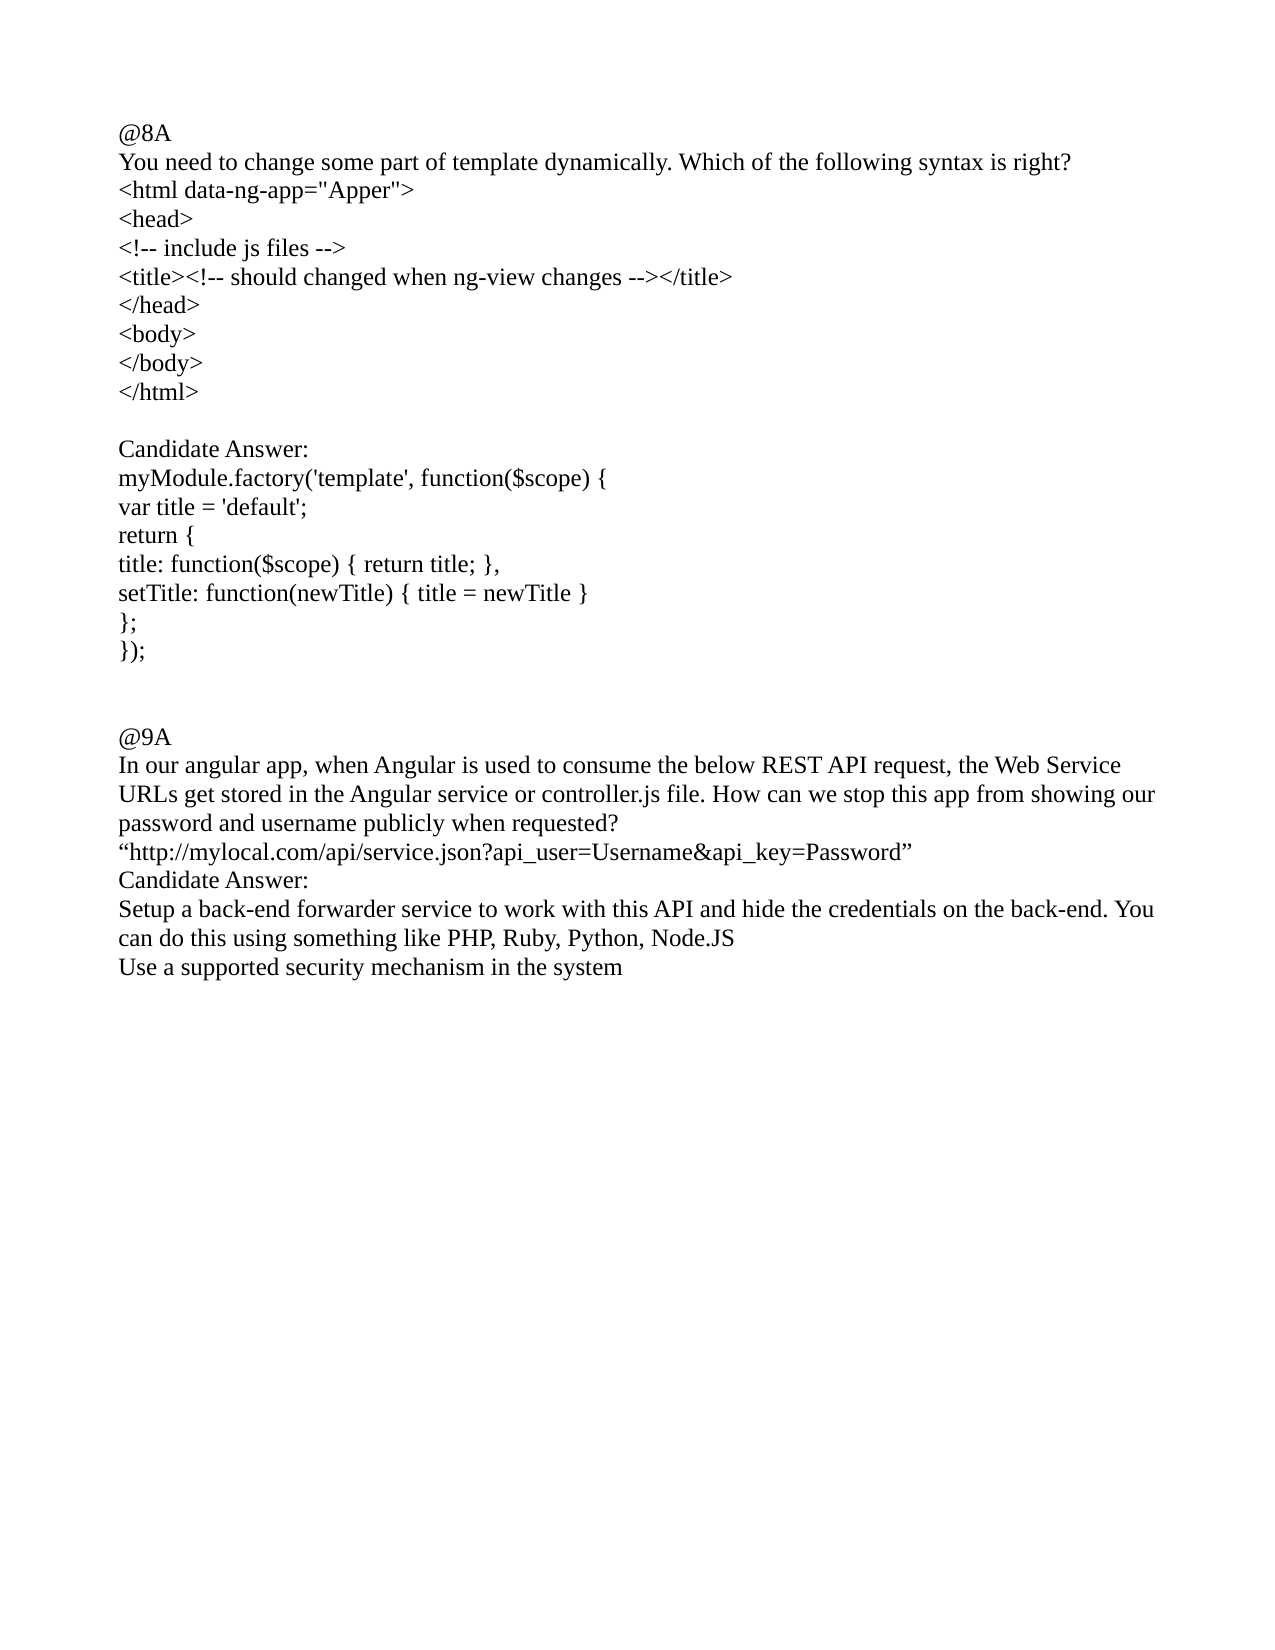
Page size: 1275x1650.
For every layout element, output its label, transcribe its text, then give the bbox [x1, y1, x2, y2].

text title: function($scope) { return title; }, [118, 549, 1157, 578]
text </html> [118, 377, 1157, 406]
text myModule.factory('template', function($scope) { [118, 463, 1157, 492]
text Candidate Answer: [118, 866, 1157, 894]
text <!-- include js files --> [118, 233, 1157, 262]
text var title = 'default'; [118, 492, 1157, 521]
text “http://mylocal.com/api/service.json?api_user=Username&api_key=Password” [118, 837, 1157, 866]
text }); [118, 636, 1157, 664]
text <title><!-- should changed when ng-view changes --></title> [118, 262, 1157, 291]
text <html data-ng-app="Apper"> [118, 176, 1157, 204]
text You need to change some part of template dynamically. Which of the following syntax is right? [118, 147, 1157, 176]
text Use a supported security mechanism in the system [118, 952, 1157, 981]
text Candidate Answer: [118, 434, 1157, 463]
text </body> [118, 348, 1157, 377]
text @9A [118, 722, 1157, 751]
text <head> [118, 204, 1157, 233]
text In our angular app, when Angular is used to consume the below REST API request, the Web Service URLs get stored in the Angular service or controller.js file. How can we stop this app from showing our password and username publicly when requested? [118, 751, 1157, 837]
text }; [118, 607, 1157, 636]
text @8A [118, 118, 1157, 147]
text return { [118, 521, 1157, 549]
text </head> [118, 291, 1157, 319]
text <body> [118, 319, 1157, 348]
text setTitle: function(newTitle) { title = newTitle } [118, 578, 1157, 607]
text Setup a back-end forwarder service to work with this API and hide the credentials on the back-end. You can do this using something like PHP, Ruby, Python, Node.JS [118, 894, 1157, 952]
